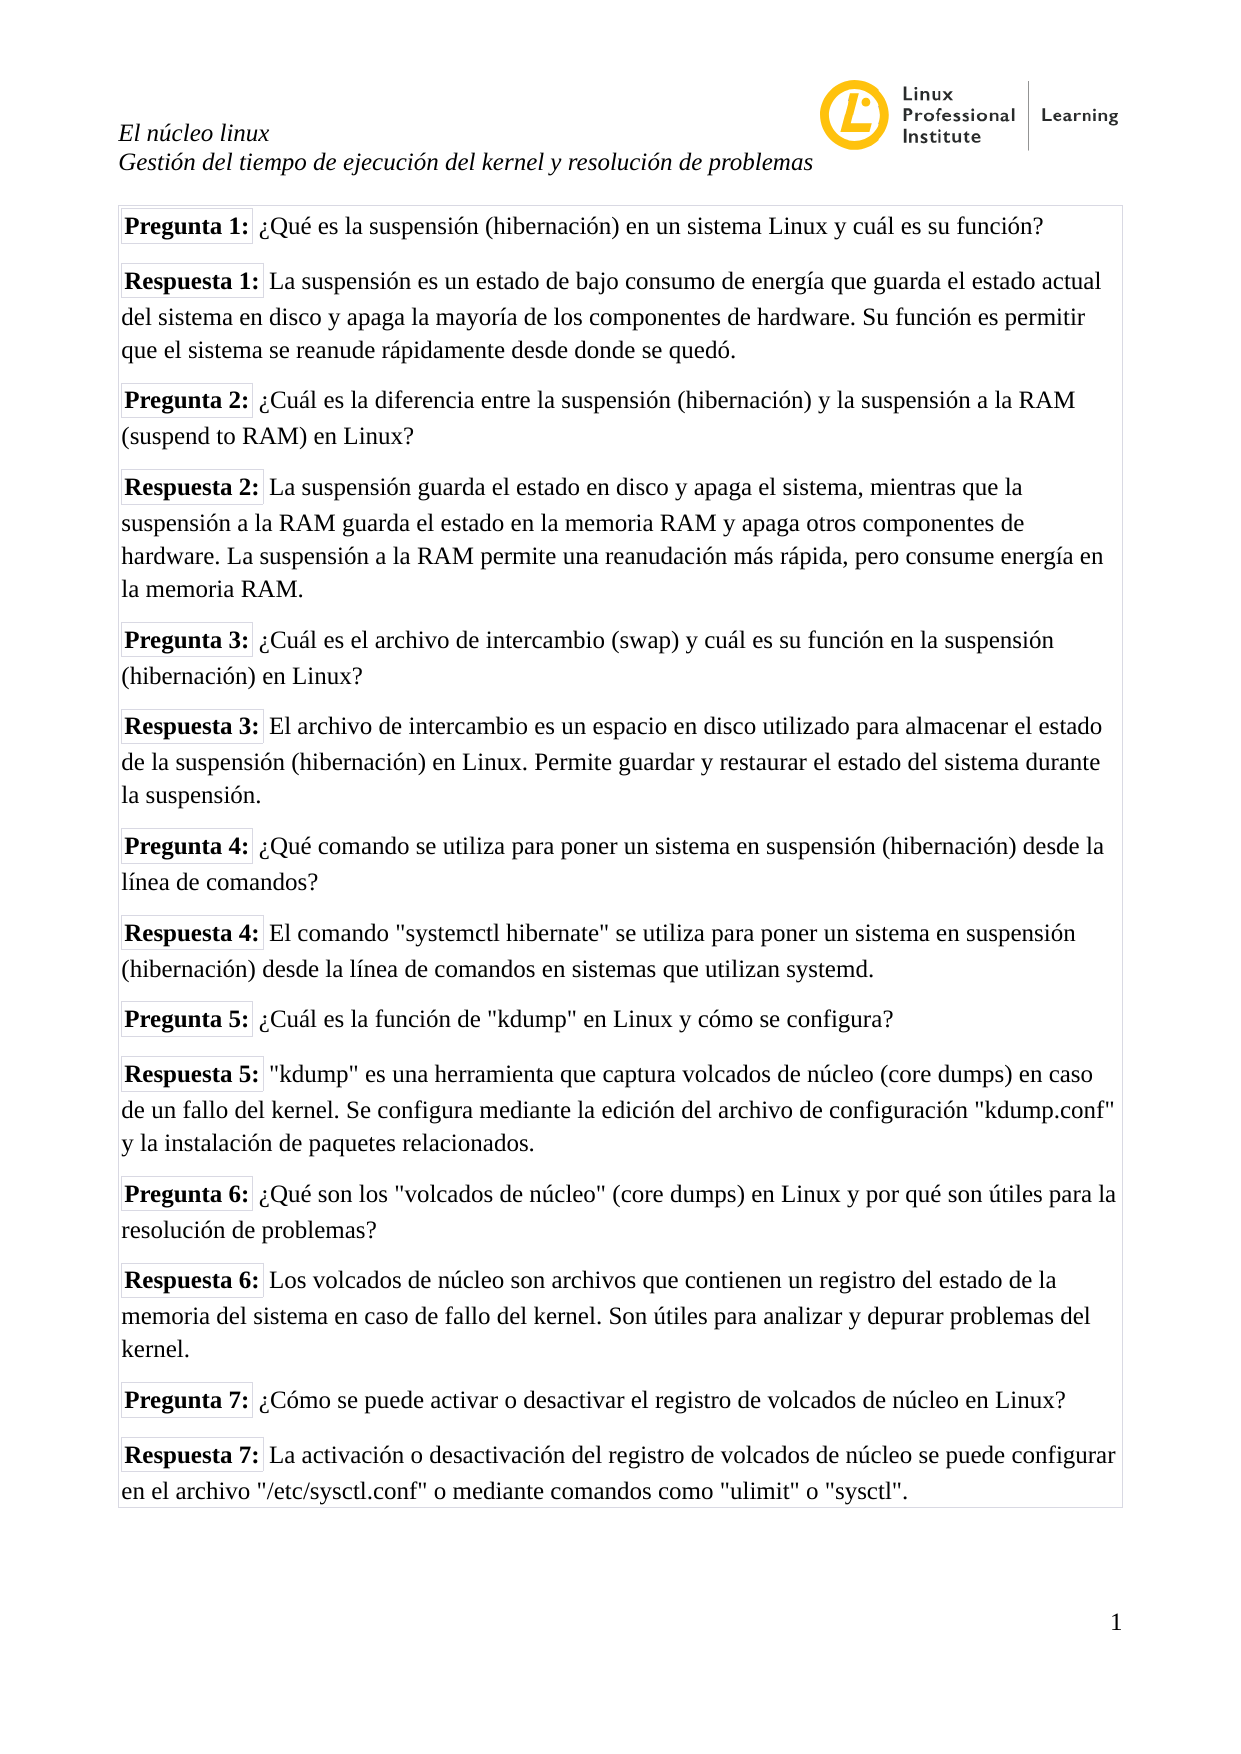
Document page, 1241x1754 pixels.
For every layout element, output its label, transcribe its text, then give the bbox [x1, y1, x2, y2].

text Respuesta 5: "kdump" es una herramienta que captura volcados de núcleo (core dumps) en caso de un fallo del kernel. Se configura mediante la edición del archivo de configuración "kdump.conf" y la instalación de paquetes relacionados. [119, 1053, 1122, 1157]
text Pregunta 5: ¿Cuál es la función de "kdump" en Linux y cómo se configura? [119, 998, 1122, 1036]
text Pregunta 6: ¿Qué son los "volcados de núcleo" (core dumps) en Linux y por qué son útiles para la resolución de problemas? [119, 1173, 1122, 1243]
text Respuesta 7: La activación o desactivación del registro de volcados de núcleo se puede configurar en el archivo "/etc/sysctl.conf" o mediante comandos como "ulimit" o "sysctl". [119, 1434, 1122, 1507]
text Respuesta 6: Los volcados de núcleo son archivos que contienen un registro del estado de la memoria del sistema en caso de fallo del kernel. Son útiles para analizar y depurar problemas del kernel. [119, 1259, 1122, 1363]
text Respuesta 2: La suspensión guarda el estado en disco y apaga el sistema, mientras que la suspensión a la RAM guarda el estado en la memoria RAM y apaga otros componentes de hardware. La suspensión a la RAM permite una reanudación más rápida, pero consume energía en la memoria RAM. [119, 466, 1122, 603]
text Pregunta 1: ¿Qué es la suspensión (hibernación) en un sistema Linux y cuál es su función? [119, 206, 1122, 243]
text Respuesta 3: El archivo de intercambio es un espacio en disco utilizado para almacenar el estado de la suspensión (hibernación) en Linux. Permite guardar y restaurar el estado del sistema durante la suspensión. [119, 705, 1122, 809]
text Respuesta 4: El comando "systemctl hibernate" se utiliza para poner un sistema en suspensión (hibernación) desde la línea de comandos en sistemas que utilizan systemd. [119, 912, 1122, 983]
text Pregunta 7: ¿Cómo se puede activar o desactivar el registro de volcados de núcleo en Linux? [119, 1379, 1122, 1417]
text Pregunta 3: ¿Cuál es el archivo de intercambio (swap) y cuál es su función en la suspensión (hibernación) en Linux? [119, 619, 1122, 689]
text Respuesta 1: La suspensión es un estado de bajo consumo de energía que guarda el estado actual del sistema en disco y apaga la mayoría de los componentes de hardware. Su función es permitir que el sistema se reanude rápidamente desde donde se quedó. [119, 260, 1122, 363]
picture [819, 79, 1119, 151]
text Pregunta 2: ¿Cuál es la diferencia entre la suspensión (hibernación) y la suspensión a la RAM (suspend to RAM) en Linux? [119, 379, 1122, 450]
text Pregunta 4: ¿Qué comando se utiliza para poner un sistema en suspensión (hibernación) desde la línea de comandos? [119, 825, 1122, 896]
